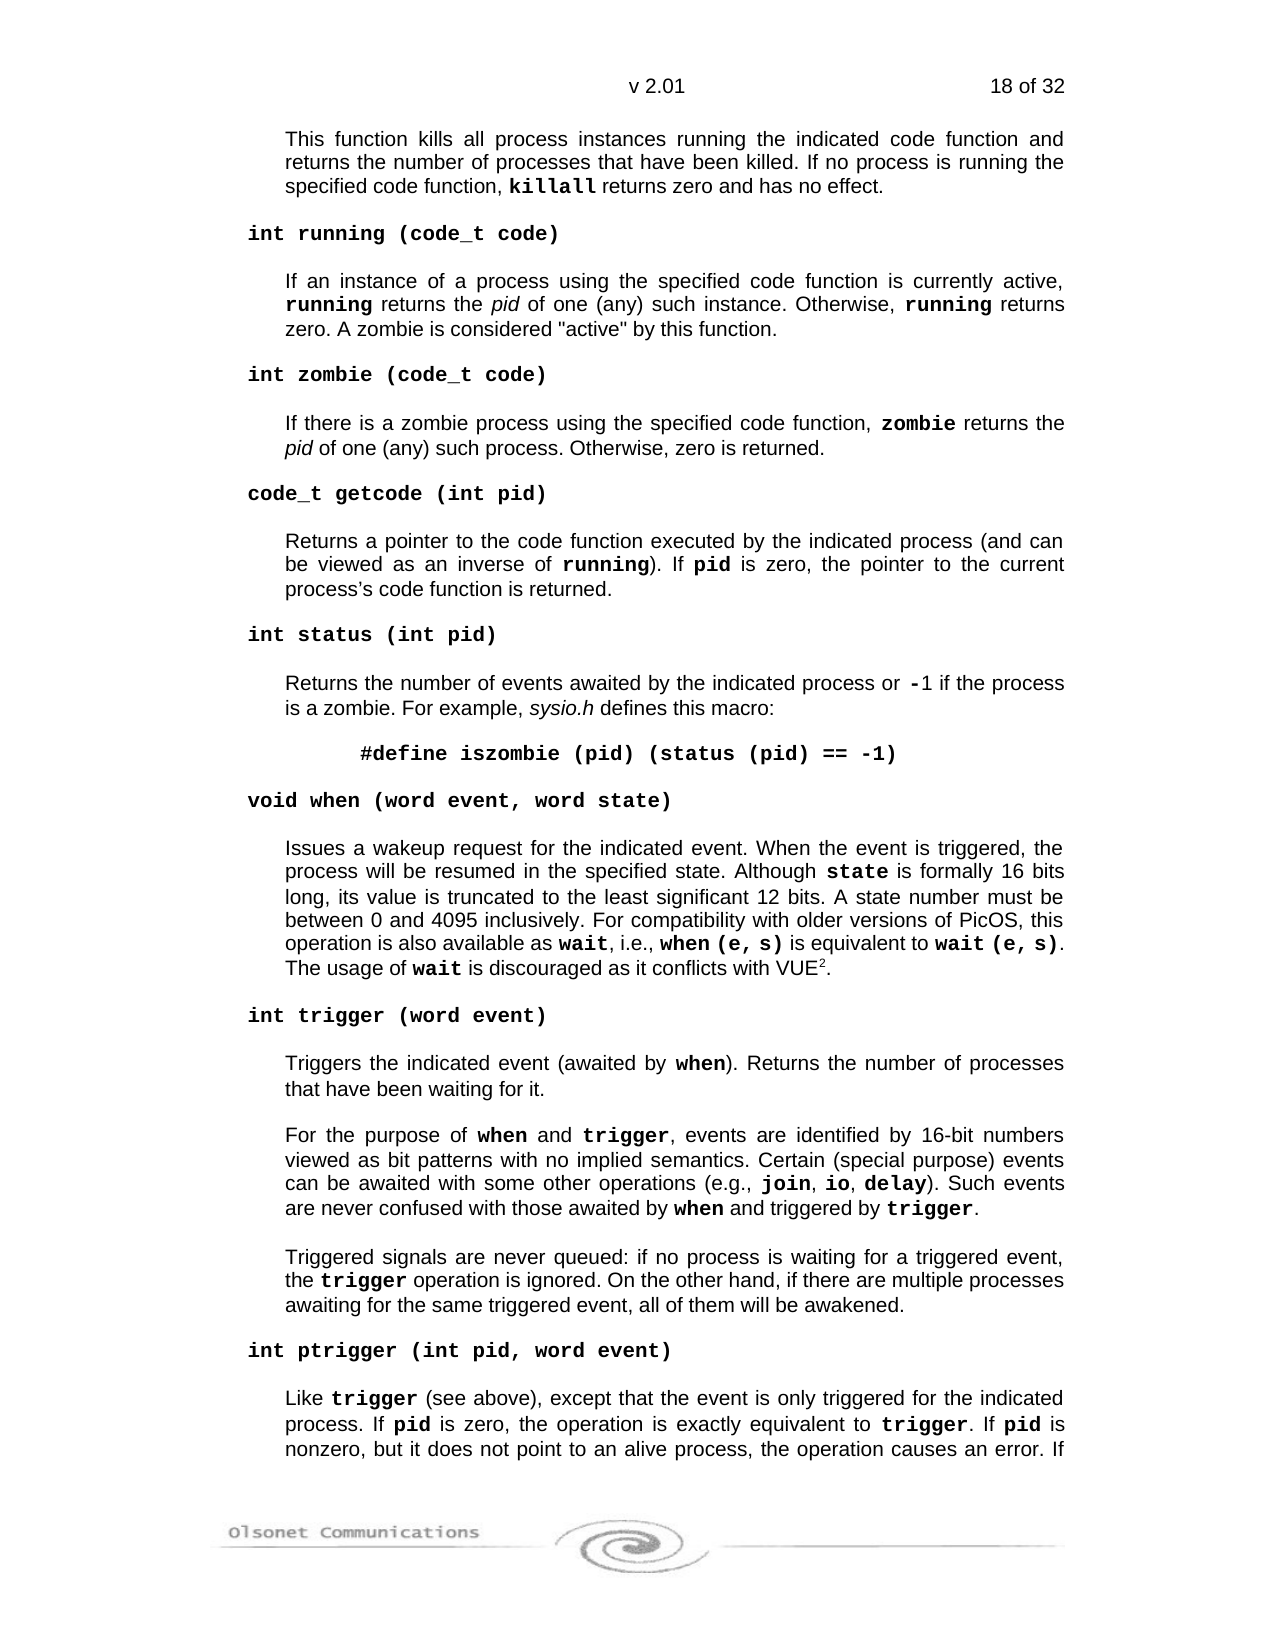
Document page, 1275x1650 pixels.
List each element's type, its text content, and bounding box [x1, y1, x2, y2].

text code_t getcode (int pid) [247, 483, 1065, 506]
text void when (word event, word state) [247, 790, 1065, 814]
text Issues a wakeup request for the indicated event. When the event is triggered, the process will be resumed in the specified state. Although state is formally 16 bits long, its value is truncated to the least significant 12 bits. A state number must be between 0 and 4095 inclusively. For compatibility with older versions of PicOS, this operation is also available as wait, i.e., when (e, s) is equivalent to wait (e, s). The usage of wait is discouraged as it conflicts with VUE2. [285, 837, 1065, 982]
text If there is a zombie process using the specified code function, zombie returns the pid of one (any) such process. Otherwise, zero is returned. [285, 411, 1065, 459]
text int running (code_t code) [247, 222, 1065, 246]
text Triggers the indicated event (awaited by when). Returns the number of processes that have been waiting for it. [285, 1052, 1065, 1100]
text int ptrigger (int pid, word event) [247, 1340, 1065, 1364]
text Triggered signals are never queued: if no process is waiting for a triggered event, the trigger operation is ignored. On the other hand, if there are multiple processes awaiting for the same triggered event, all of them will be awakened. [285, 1245, 1065, 1317]
text int zombie (code_t code) [247, 364, 1065, 388]
text int status (int pid) [247, 624, 1065, 648]
text If an instance of a process using the specified code function is currently active, running returns the pid of one (any) such instance. Otherwise, running returns zero. A zombie is considered "active" by this function. [285, 269, 1065, 341]
text For the purpose of when and trigger, events are identified by 16-bit numbers viewed as bit patterns with no implied semantics. Certain (special purpose) events can be awaited with some other operations (e.g., join, io, delay). Such events are never confused with those awaited by when and triggered by trigger. [285, 1123, 1065, 1222]
text This function kills all process instances running the indicated code function and returns the number of processes that have been killed. If no process is running the specified code function, killall returns zero and has no effect. [285, 128, 1065, 199]
text Returns a pointer to the code function executed by the indicated process (and can be viewed as an inverse of running). If pid is zero, the pointer to the current process’s code function is returned. [285, 529, 1065, 601]
picture [210, 1504, 1065, 1596]
text Like trigger (see above), except that the event is only triggered for the indicated process. If pid is zero, the operation is exactly equivalent to trigger. If pid is nonzero, but it does not point to an alive process, the operation causes an error. If [285, 1387, 1065, 1460]
text int trigger (word event) [247, 1005, 1065, 1029]
text Returns the number of events awaited by the indicated process or -1 if the process is a zombie. For example, sysio.h defines this macro: [285, 671, 1065, 719]
text #define iszombie (pid) (status (pid) == -1) [285, 743, 1065, 766]
